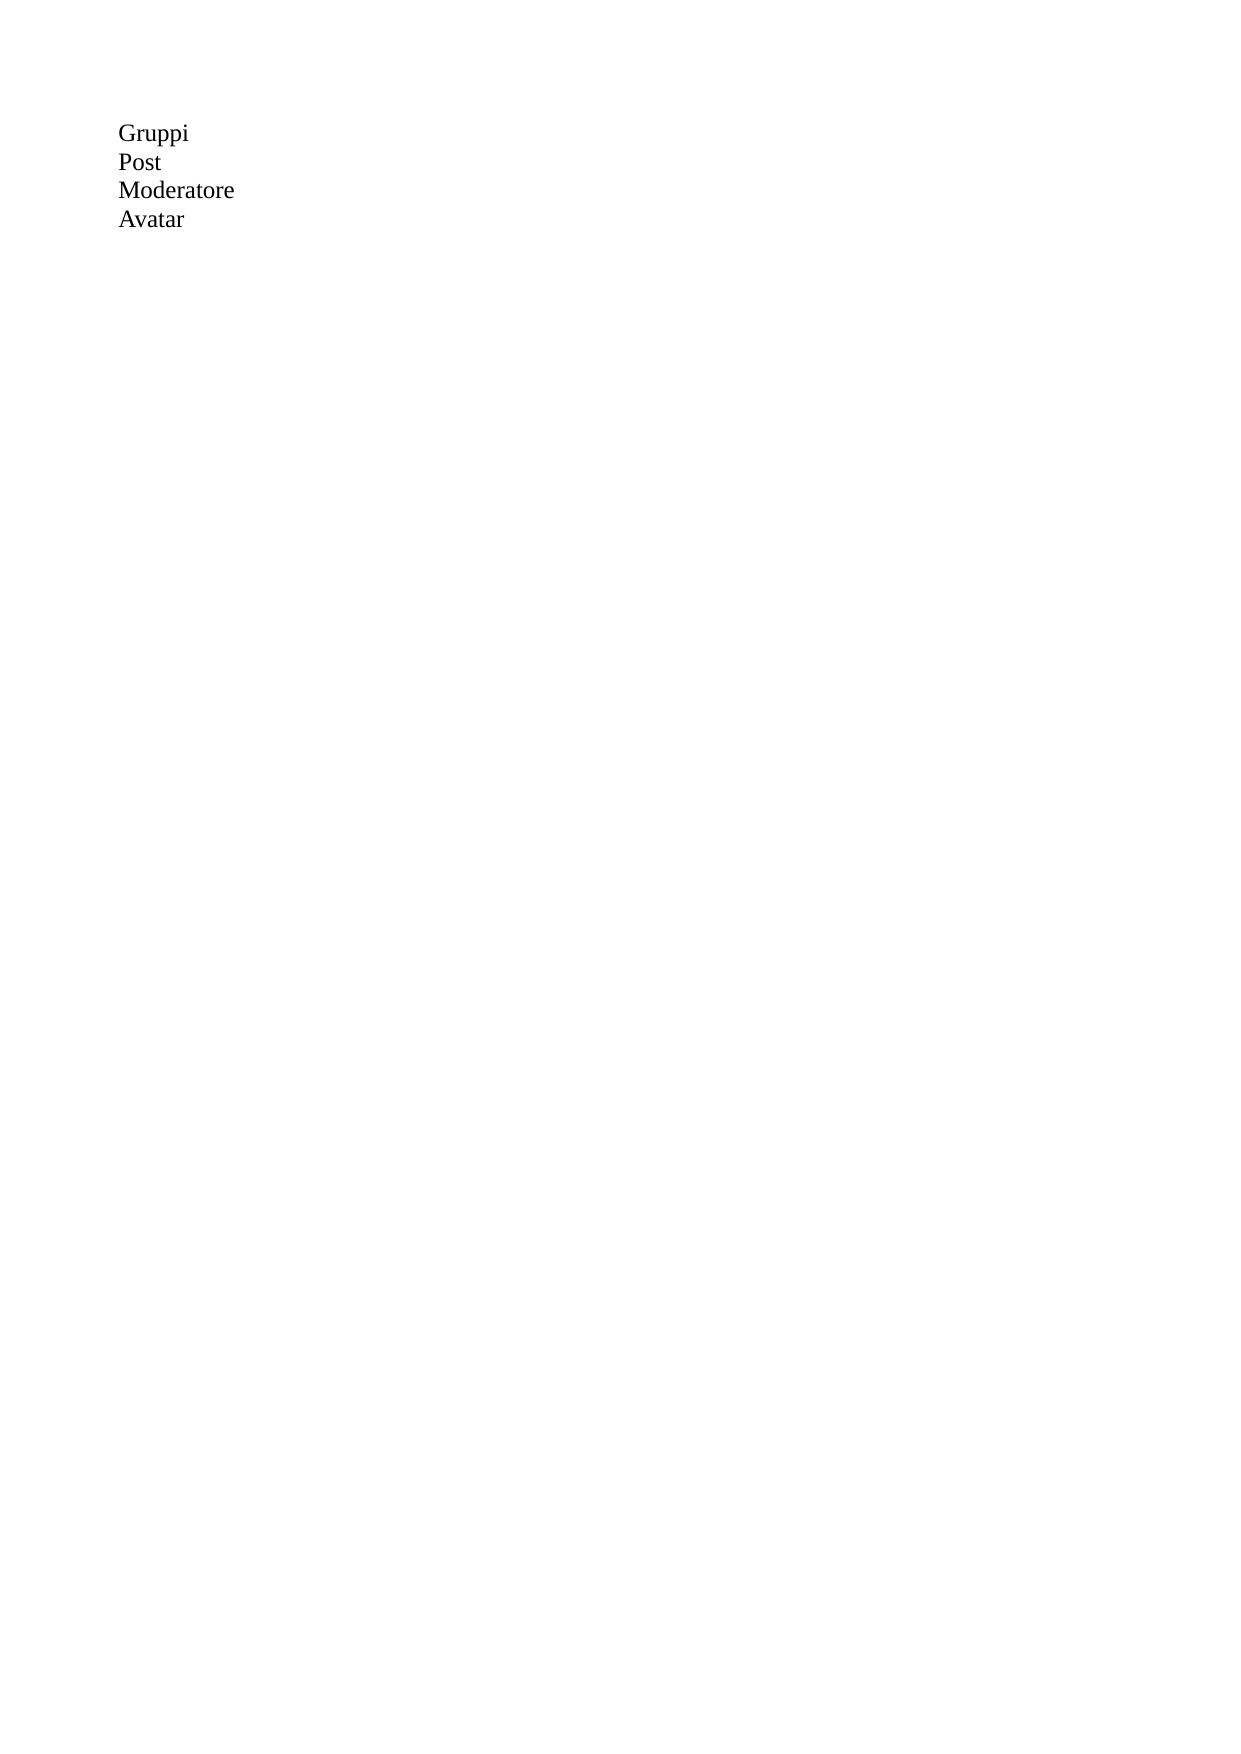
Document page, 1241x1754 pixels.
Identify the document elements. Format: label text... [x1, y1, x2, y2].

text Gruppi [118, 118, 1122, 147]
text Post [118, 147, 1122, 176]
text Avatar [118, 204, 1122, 233]
text Moderatore [118, 176, 1122, 204]
